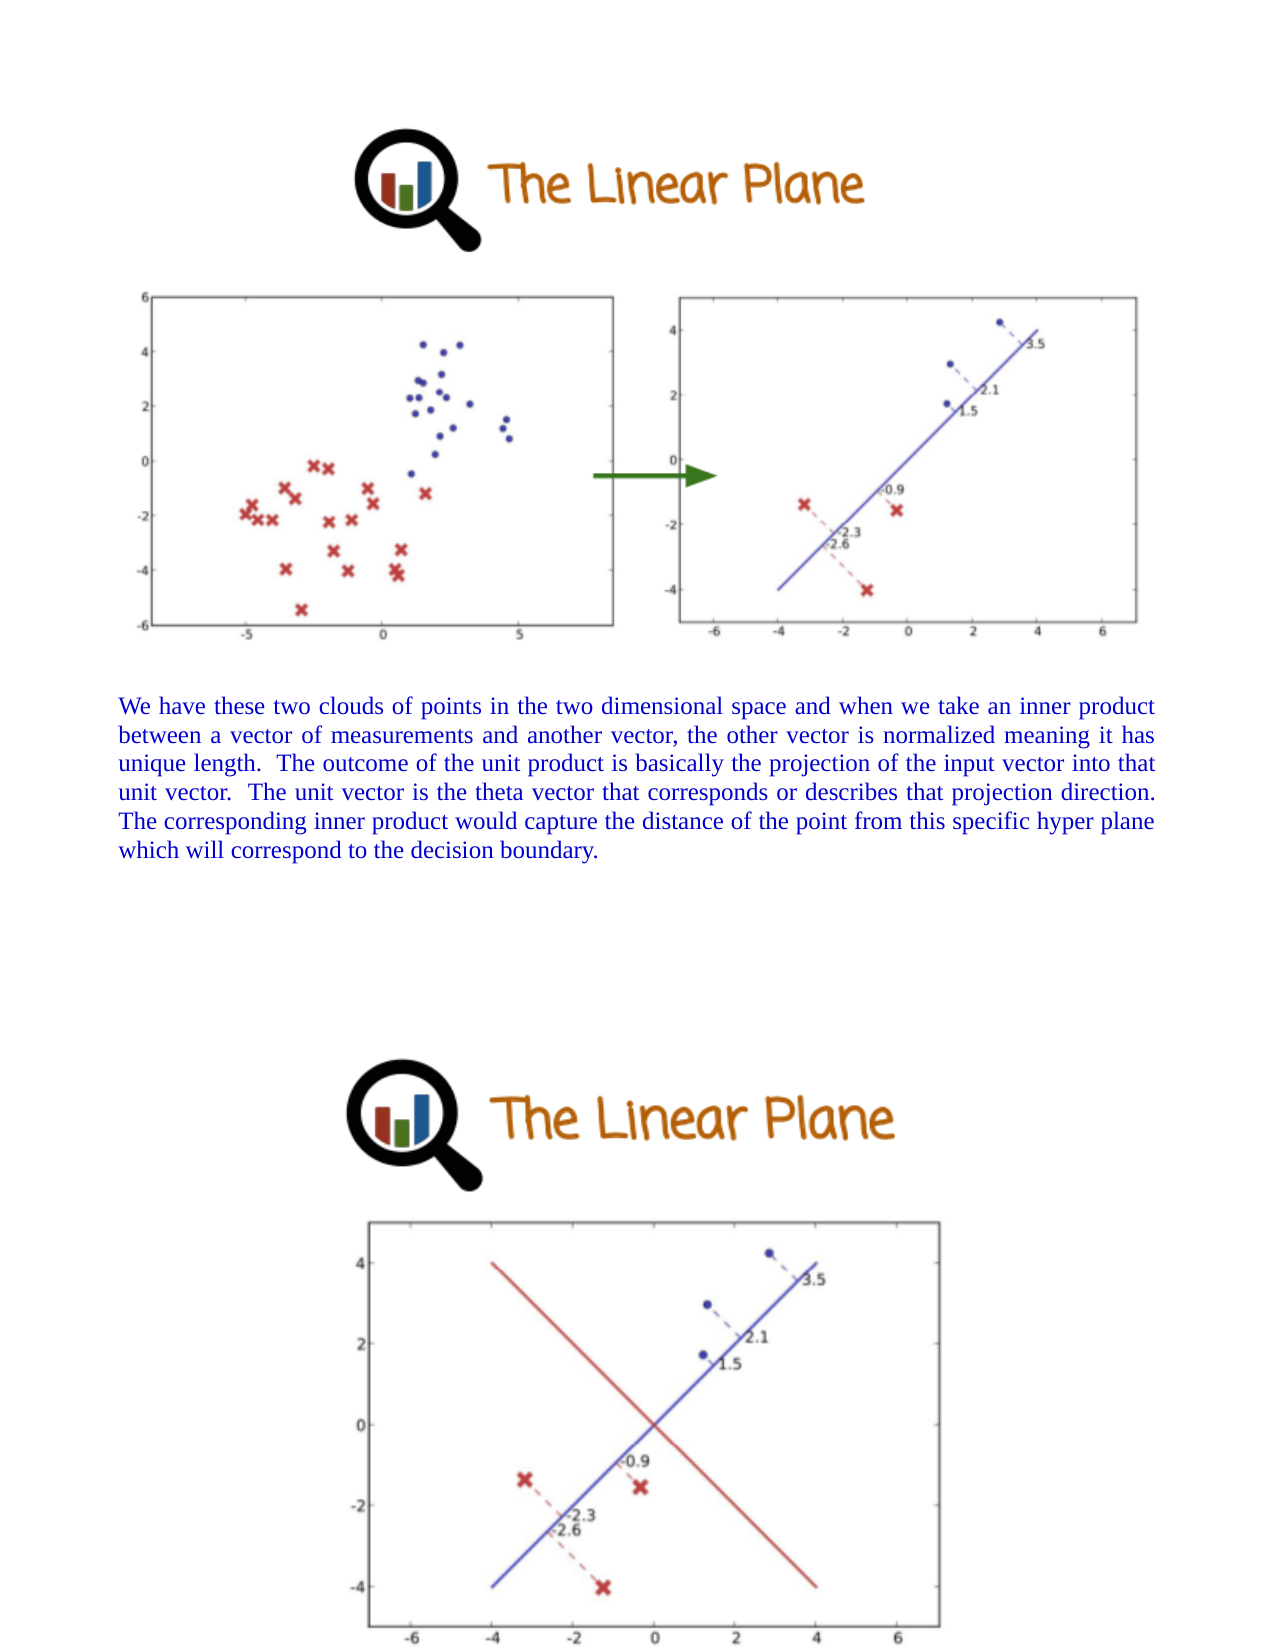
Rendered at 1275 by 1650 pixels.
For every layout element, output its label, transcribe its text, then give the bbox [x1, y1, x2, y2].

text We have these two clouds of points in the two dimensional space and when we take an inner product between a vector of measurements and another vector, the other vector is normalized meaning it has unique length. The outcome of the unit product is basically the projection of the input vector into that unit vector. The unit vector is the theta vector that corresponds or describes that projection direction. The corresponding inner product would capture the distance of the point from this specific hyper plane which will correspond to the decision boundary. [118, 691, 1157, 863]
picture [118, 118, 1157, 663]
picture [308, 1043, 967, 1650]
